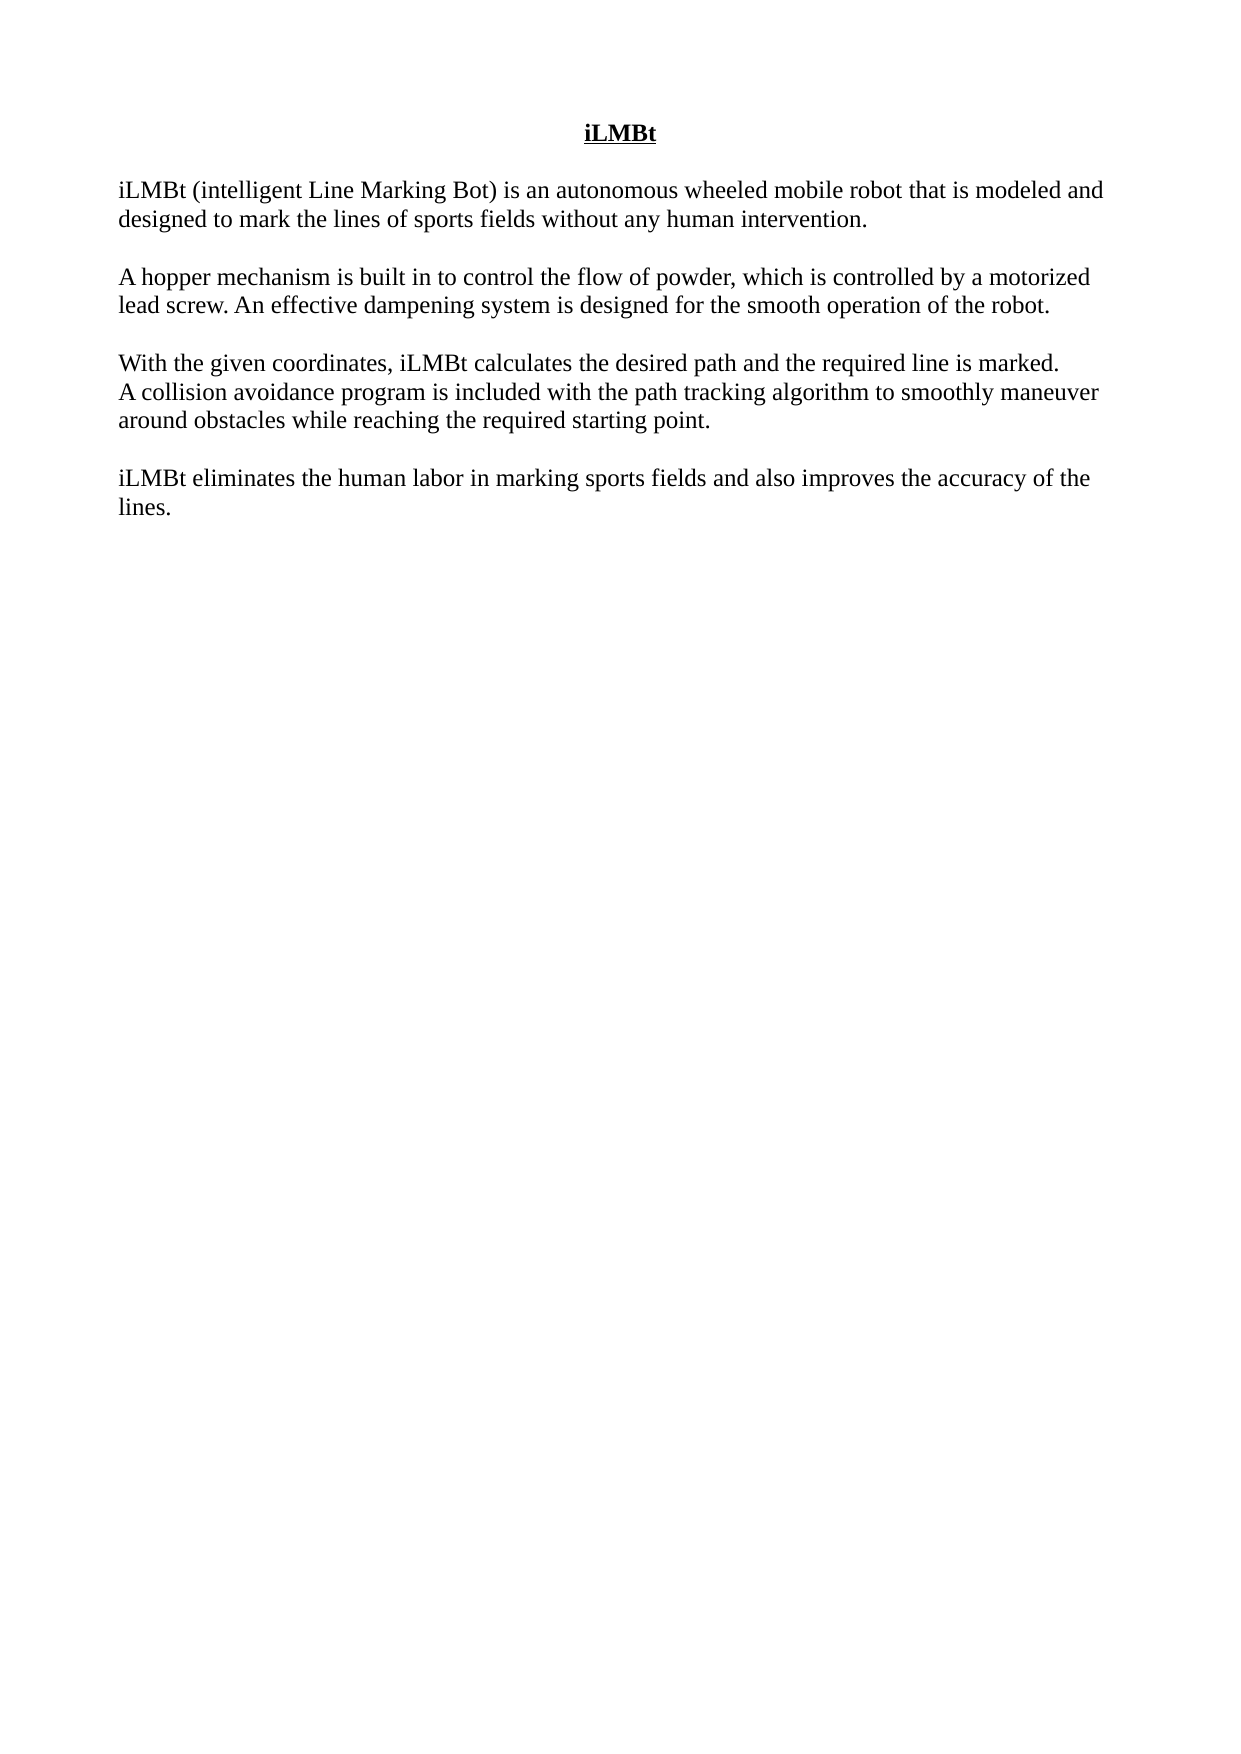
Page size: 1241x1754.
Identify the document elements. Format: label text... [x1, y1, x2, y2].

text A hopper mechanism is built in to control the flow of powder, which is controlled by a motorized lead screw. An effective dampening system is designed for the smooth operation of the robot. [118, 262, 1122, 319]
text A collision avoidance program is included with the path tracking algorithm to smoothly maneuver around obstacles while reaching the required starting point. [118, 377, 1122, 434]
text iLMBt [118, 118, 1122, 147]
text iLMBt (intelligent Line Marking Bot) is an autonomous wheeled mobile robot that is modeled and designed to mark the lines of sports fields without any human intervention. [118, 176, 1122, 233]
text iLMBt eliminates the human labor in marking sports fields and also improves the accuracy of the lines. [118, 463, 1122, 521]
text With the given coordinates, iLMBt calculates the desired path and the required line is marked. [118, 348, 1122, 377]
